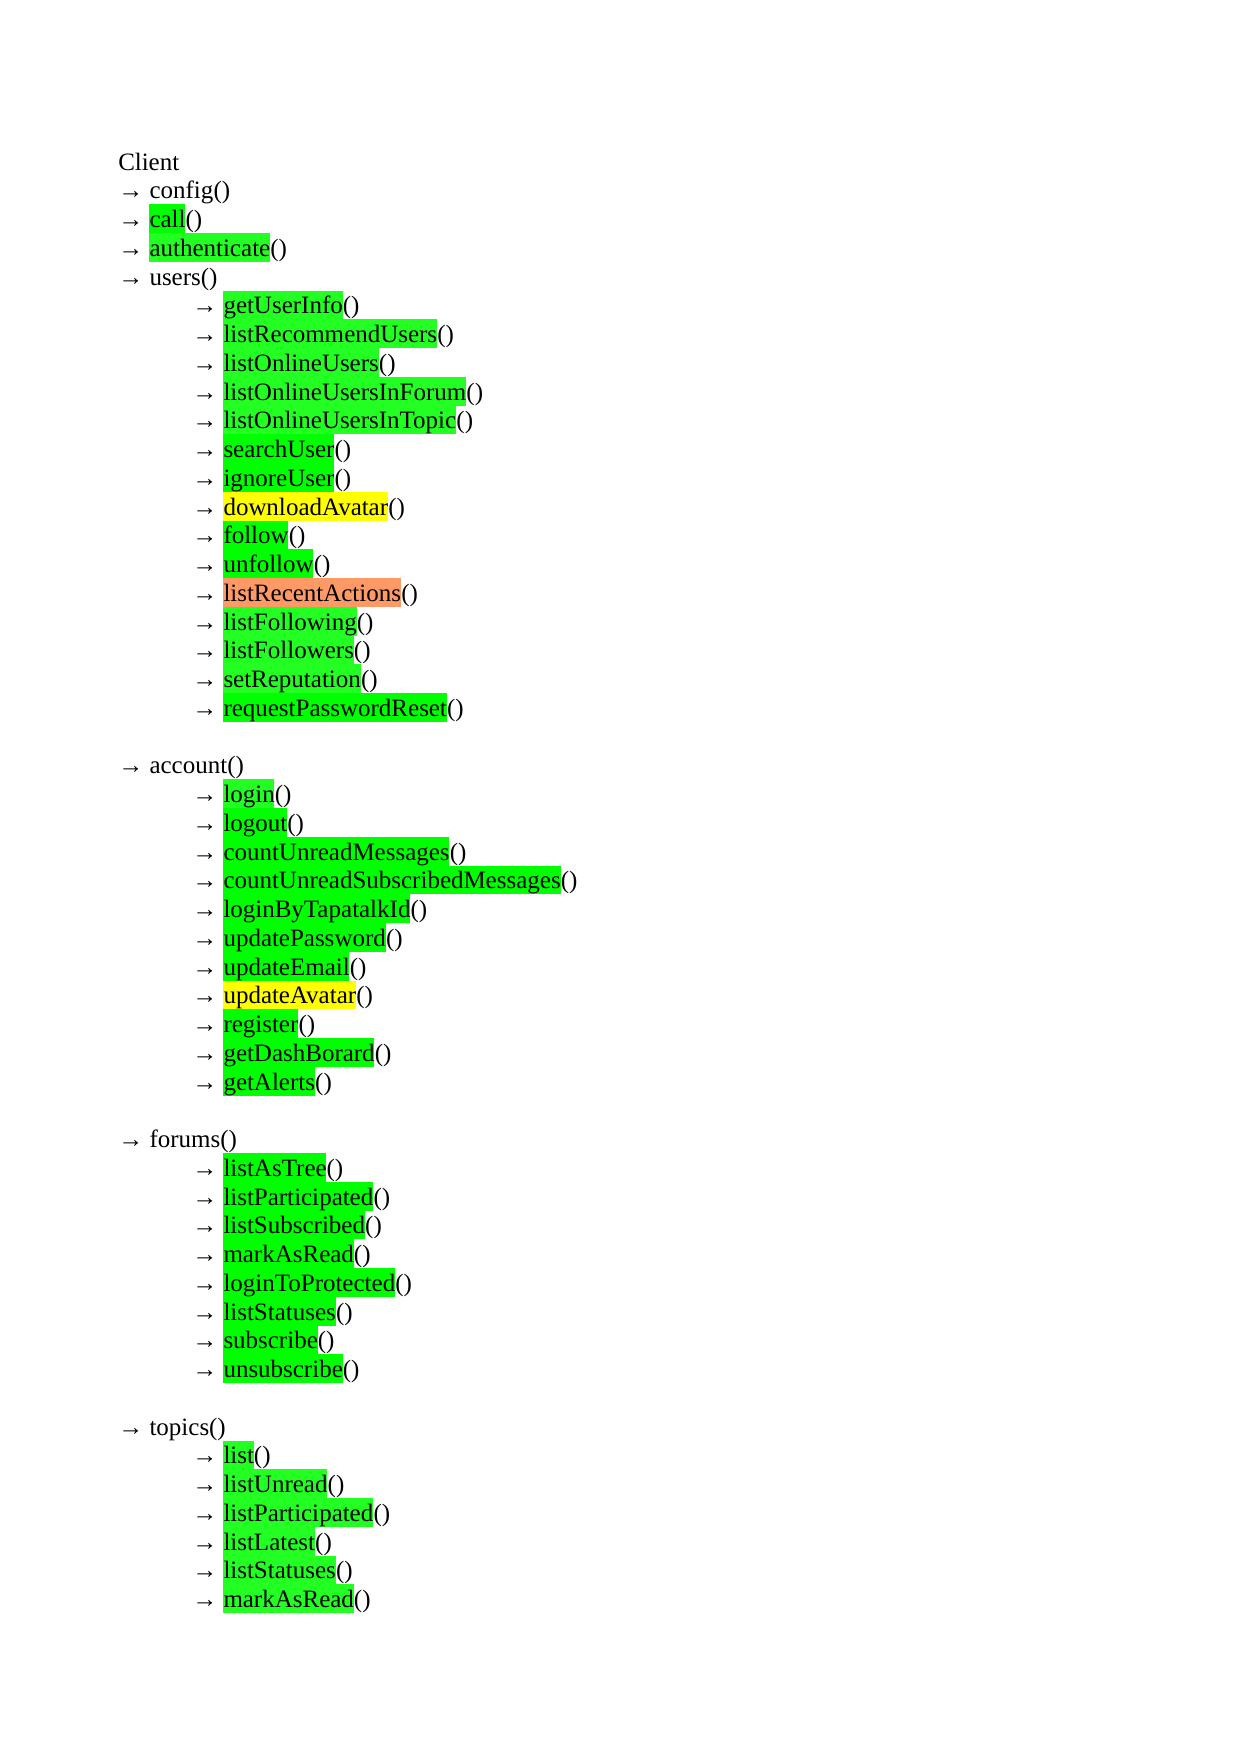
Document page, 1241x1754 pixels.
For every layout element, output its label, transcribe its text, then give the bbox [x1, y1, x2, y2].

text → loginByTapatalkId() [118, 894, 1122, 923]
text Client [118, 147, 1122, 176]
text → list() [118, 1441, 1122, 1469]
text → listRecommendUsers() [118, 319, 1122, 348]
text → listLatest() [118, 1527, 1122, 1556]
text → markAsRead() [118, 1239, 1122, 1268]
text → requestPasswordReset() [118, 693, 1122, 722]
text → account() [118, 751, 1122, 779]
text → getUserInfo() [118, 291, 1122, 319]
text → updatePassword() [118, 923, 1122, 952]
text → listUnread() [118, 1469, 1122, 1498]
text → listFollowers() [118, 636, 1122, 664]
text → getDashBorard() [118, 1038, 1122, 1067]
text → ignoreUser() [118, 463, 1122, 492]
text → updateAvatar() [118, 981, 1122, 1009]
text → listParticipated() [118, 1182, 1122, 1211]
text → listStatuses() [118, 1556, 1122, 1584]
text → login() [118, 779, 1122, 808]
text → call() [118, 204, 1122, 233]
text → topics() [118, 1412, 1122, 1441]
text → listOnlineUsersInForum() [118, 377, 1122, 406]
text → searchUser() [118, 434, 1122, 463]
text → updateEmail() [118, 952, 1122, 981]
text → listFollowing() [118, 607, 1122, 636]
text → listStatuses() [118, 1297, 1122, 1326]
text → countUnreadSubscribedMessages() [118, 866, 1122, 894]
text → setReputation() [118, 664, 1122, 693]
text → listParticipated() [118, 1498, 1122, 1527]
text → listOnlineUsersInTopic() [118, 406, 1122, 434]
text → downloadAvatar() [118, 492, 1122, 521]
text → unfollow() [118, 549, 1122, 578]
text → logout() [118, 808, 1122, 837]
text → getAlerts() [118, 1067, 1122, 1096]
text → subscribe() [118, 1326, 1122, 1354]
text → listAsTree() [118, 1153, 1122, 1182]
text → loginToProtected() [118, 1268, 1122, 1297]
text → forums() [118, 1124, 1122, 1153]
text → listRecentActions() [118, 578, 1122, 607]
text → markAsRead() [118, 1584, 1122, 1613]
text → config() [118, 176, 1122, 204]
text → follow() [118, 521, 1122, 549]
text → users() [118, 262, 1122, 291]
text → listOnlineUsers() [118, 348, 1122, 377]
text → listSubscribed() [118, 1211, 1122, 1239]
text → unsubscribe() [118, 1354, 1122, 1383]
text → register() [118, 1009, 1122, 1038]
text → authenticate() [118, 233, 1122, 262]
text → countUnreadMessages() [118, 837, 1122, 866]
